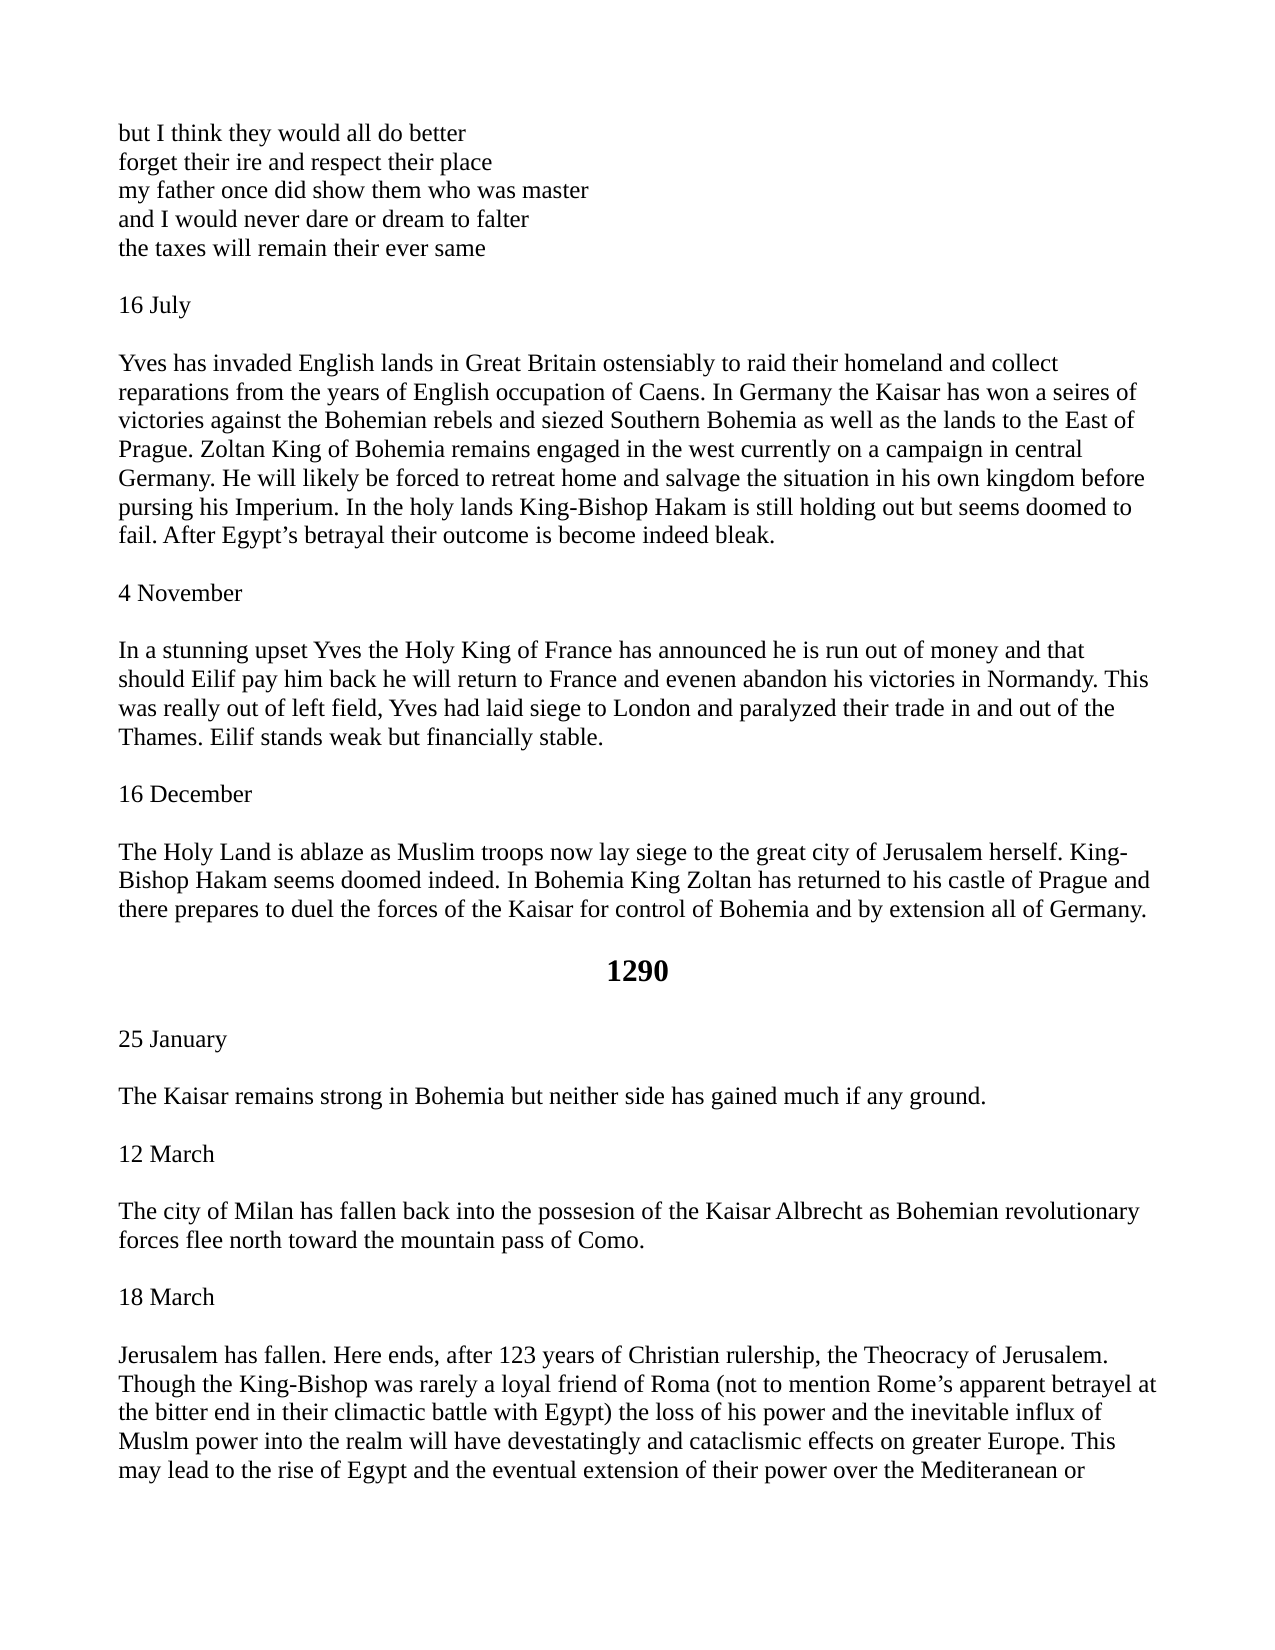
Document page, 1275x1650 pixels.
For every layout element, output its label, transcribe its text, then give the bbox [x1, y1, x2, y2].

text The Holy Land is ablaze as Muslim troops now lay siege to the great city of Jerusalem herself. King-Bishop Hakam seems doomed indeed. In Bohemia King Zoltan has returned to his castle of Prague and there prepares to duel the forces of the Kaisar for control of Bohemia and by extension all of Germany. [118, 837, 1157, 923]
text 16 July [118, 291, 1157, 319]
text Yves has invaded English lands in Great Britain ostensiably to raid their homeland and collect reparations from the years of English occupation of Caens. In Germany the Kaisar has won a seires of victories against the Bohemian rebels and siezed Southern Bohemia as well as the lands to the East of Prague. Zoltan King of Bohemia remains engaged in the west currently on a campaign in central Germany. He will likely be forced to retreat home and salvage the situation in his own kingdom before pursing his Imperium. In the holy lands King-Bishop Hakam is still holding out but seems doomed to fail. After Egypt’s betrayal their outcome is become indeed bleak. [118, 348, 1157, 549]
text Jerusalem has fallen. Here ends, after 123 years of Christian rulership, the Theocracy of Jerusalem. Though the King-Bishop was rarely a loyal friend of Roma (not to mention Rome’s apparent betrayel at the bitter end in their climactic battle with Egypt) the loss of his power and the inevitable influx of Muslm power into the realm will have devestatingly and cataclismic effects on greater Europe. This may lead to the rise of Egypt and the eventual extension of their power over the Mediteranean or [118, 1340, 1157, 1484]
text and I would never dare or dream to falter [118, 204, 1157, 233]
text 12 March [118, 1139, 1157, 1167]
text my father once did show them who was master [118, 176, 1157, 204]
text but I think they would all do better [118, 118, 1157, 147]
text 16 December [118, 779, 1157, 808]
text The city of Milan has fallen back into the possesion of the Kaisar Albrecht as Bohemian revolutionary forces flee north toward the mountain pass of Como. [118, 1196, 1157, 1254]
text 25 January [118, 1024, 1157, 1052]
text 4 November [118, 578, 1157, 607]
text 18 March [118, 1282, 1157, 1311]
text the taxes will remain their ever same [118, 233, 1157, 262]
text In a stunning upset Yves the Holy King of France has announced he is run out of money and that should Eilif pay him back he will return to France and evenen abandon his victories in Normandy. This was really out of left field, Yves had laid siege to London and paralyzed their trade in and out of the Thames. Eilif stands weak but financially stable. [118, 636, 1157, 751]
text 1290 [118, 952, 1157, 988]
text The Kaisar remains strong in Bohemia but neither side has gained much if any ground. [118, 1081, 1157, 1110]
text forget their ire and respect their place [118, 147, 1157, 176]
